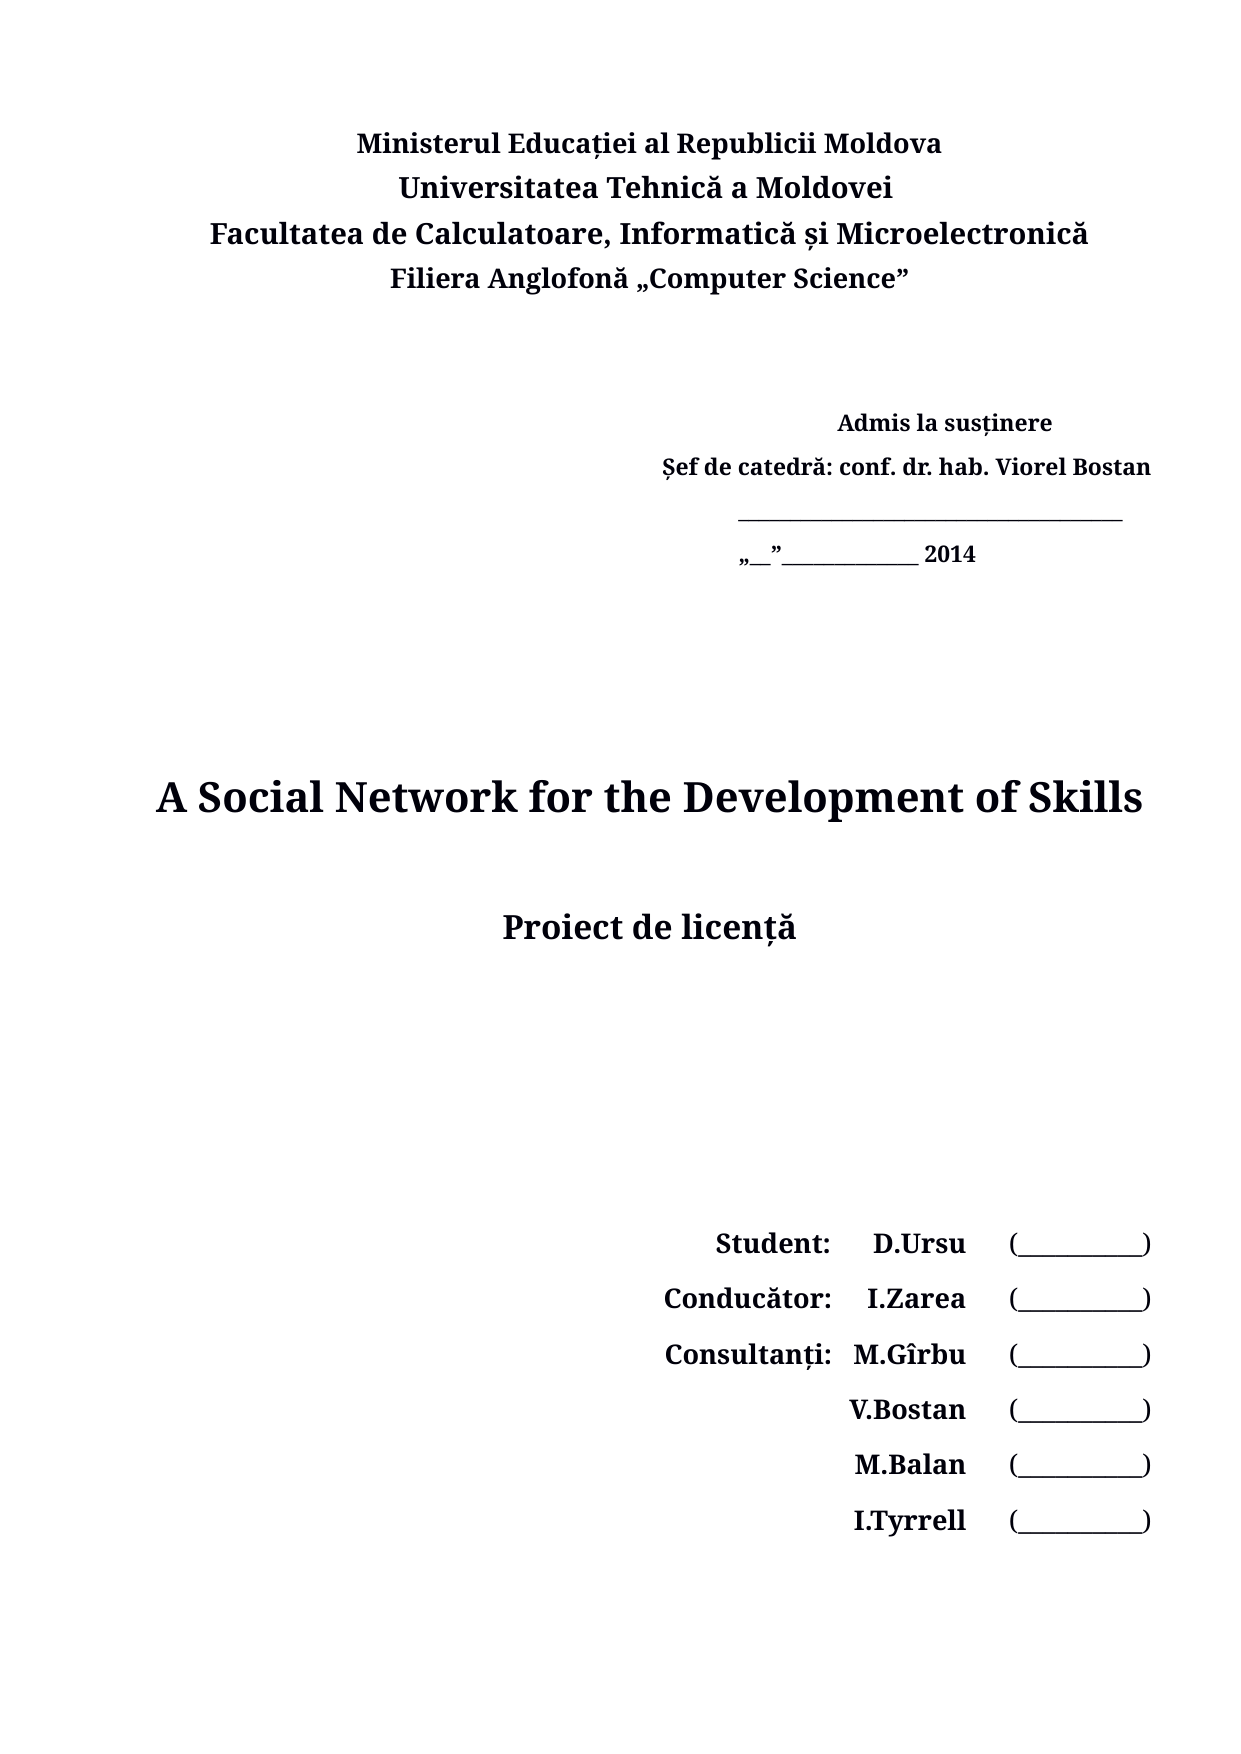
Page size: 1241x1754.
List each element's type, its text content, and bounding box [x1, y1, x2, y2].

text Şef de catedră: conf. dr. hab. Viorel Bostan [148, 451, 1152, 482]
text Ministerul Educației al Republicii Moldova [148, 124, 1152, 161]
text Consultanţi: M.Gîrbu (__________) [620, 1335, 1152, 1372]
text I.Tyrrell (__________) [768, 1501, 1152, 1538]
text Universitatea Tehnică a Moldovei [148, 167, 1152, 207]
text V.Bostan (__________) [768, 1391, 1152, 1427]
text M.Balan (__________) [768, 1446, 1152, 1483]
text Facultatea de Calculatoare, Informatică și Microelectronică [148, 213, 1152, 253]
text „__”_____________ 2014 [738, 538, 1152, 569]
text Conducător: I.Zarea (__________) [620, 1280, 1152, 1317]
text Student: D.Ursu (__________) [620, 1224, 1152, 1261]
text Proiect de licență [148, 904, 1152, 949]
text Admis la susținere [738, 407, 1152, 438]
text Filiera Anglofonă „Computer Science” [148, 259, 1152, 296]
text A Social Network for the Development of Skills [148, 768, 1152, 824]
